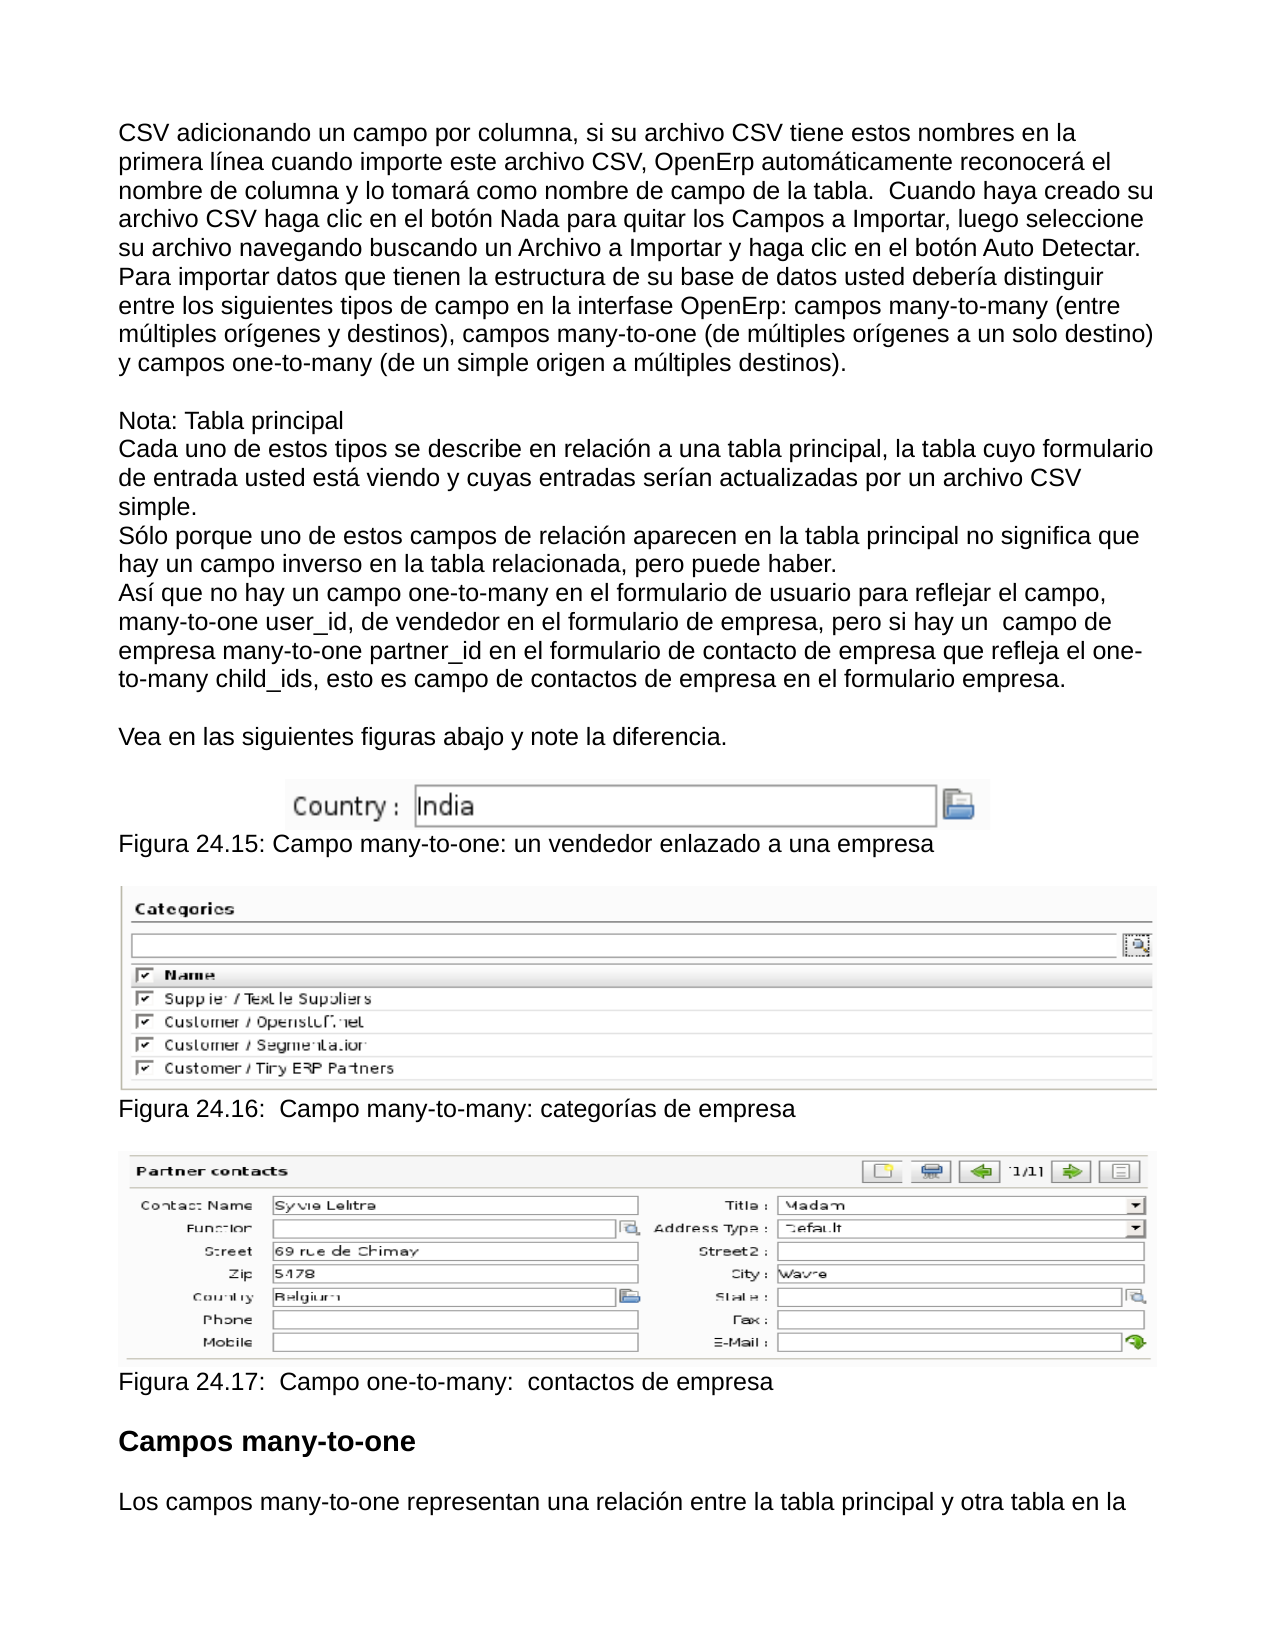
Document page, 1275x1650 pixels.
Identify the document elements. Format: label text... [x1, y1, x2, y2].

text Cada uno de estos tipos se describe en relación a una tabla principal, la tabla cuyo formulario de entrada usted está viendo y cuyas entradas serían actualizadas por un archivo CSV simple. [118, 434, 1157, 521]
text Sólo porque uno de estos campos de relación aparecen en la tabla principal no significa que hay un campo inverso en la tabla relacionada, pero puede haber. [118, 521, 1157, 578]
text Campos many-to-one [118, 1424, 1157, 1458]
text Nota: Tabla principal [118, 406, 1157, 434]
text Figura 24.15: Campo many-to-one: un vendedor enlazado a una empresa [118, 779, 1157, 858]
text Para importar datos que tienen la estructura de su base de datos usted debería distinguir entre los siguientes tipos de campo en la interfase OpenErp: campos many-to-many (entre múltiples orígenes y destinos), campos many-to-one (de múltiples orígenes a un solo destino) y campos one-to-many (de un simple origen a múltiples destinos). [118, 262, 1157, 377]
text Así que no hay un campo one-to-many en el formulario de usuario para reflejar el campo, many-to-one user_id, de vendedor en el formulario de empresa, pero si hay un campo de empresa many-to-one partner_id en el formulario de contacto de empresa que refleja el one-to-many child_ids, esto es campo de contactos de empresa en el formulario empresa. [118, 578, 1157, 693]
text Figura 24.17: Campo one-to-many: contactos de empresa [118, 1367, 1157, 1396]
text Los campos many-to-one representan una relación entre la tabla principal y otra tabla en la [118, 1487, 1157, 1515]
text Vea en las siguientes figuras abajo y note la diferencia. [118, 722, 1157, 751]
text CSV adicionando un campo por columna, si su archivo CSV tiene estos nombres en la primera línea cuando importe este archivo CSV, OpenErp automáticamente reconocerá el nombre de columna y lo tomará como nombre de campo de la tabla. Cuando haya creado su archivo CSV haga clic en el botón Nada para quitar los Campos a Importar, luego seleccione su archivo navegando buscando un Archivo a Importar y haga clic en el botón Auto Detectar. [118, 118, 1157, 262]
text Figura 24.16: Campo many-to-many: categorías de empresa [118, 1094, 1157, 1123]
